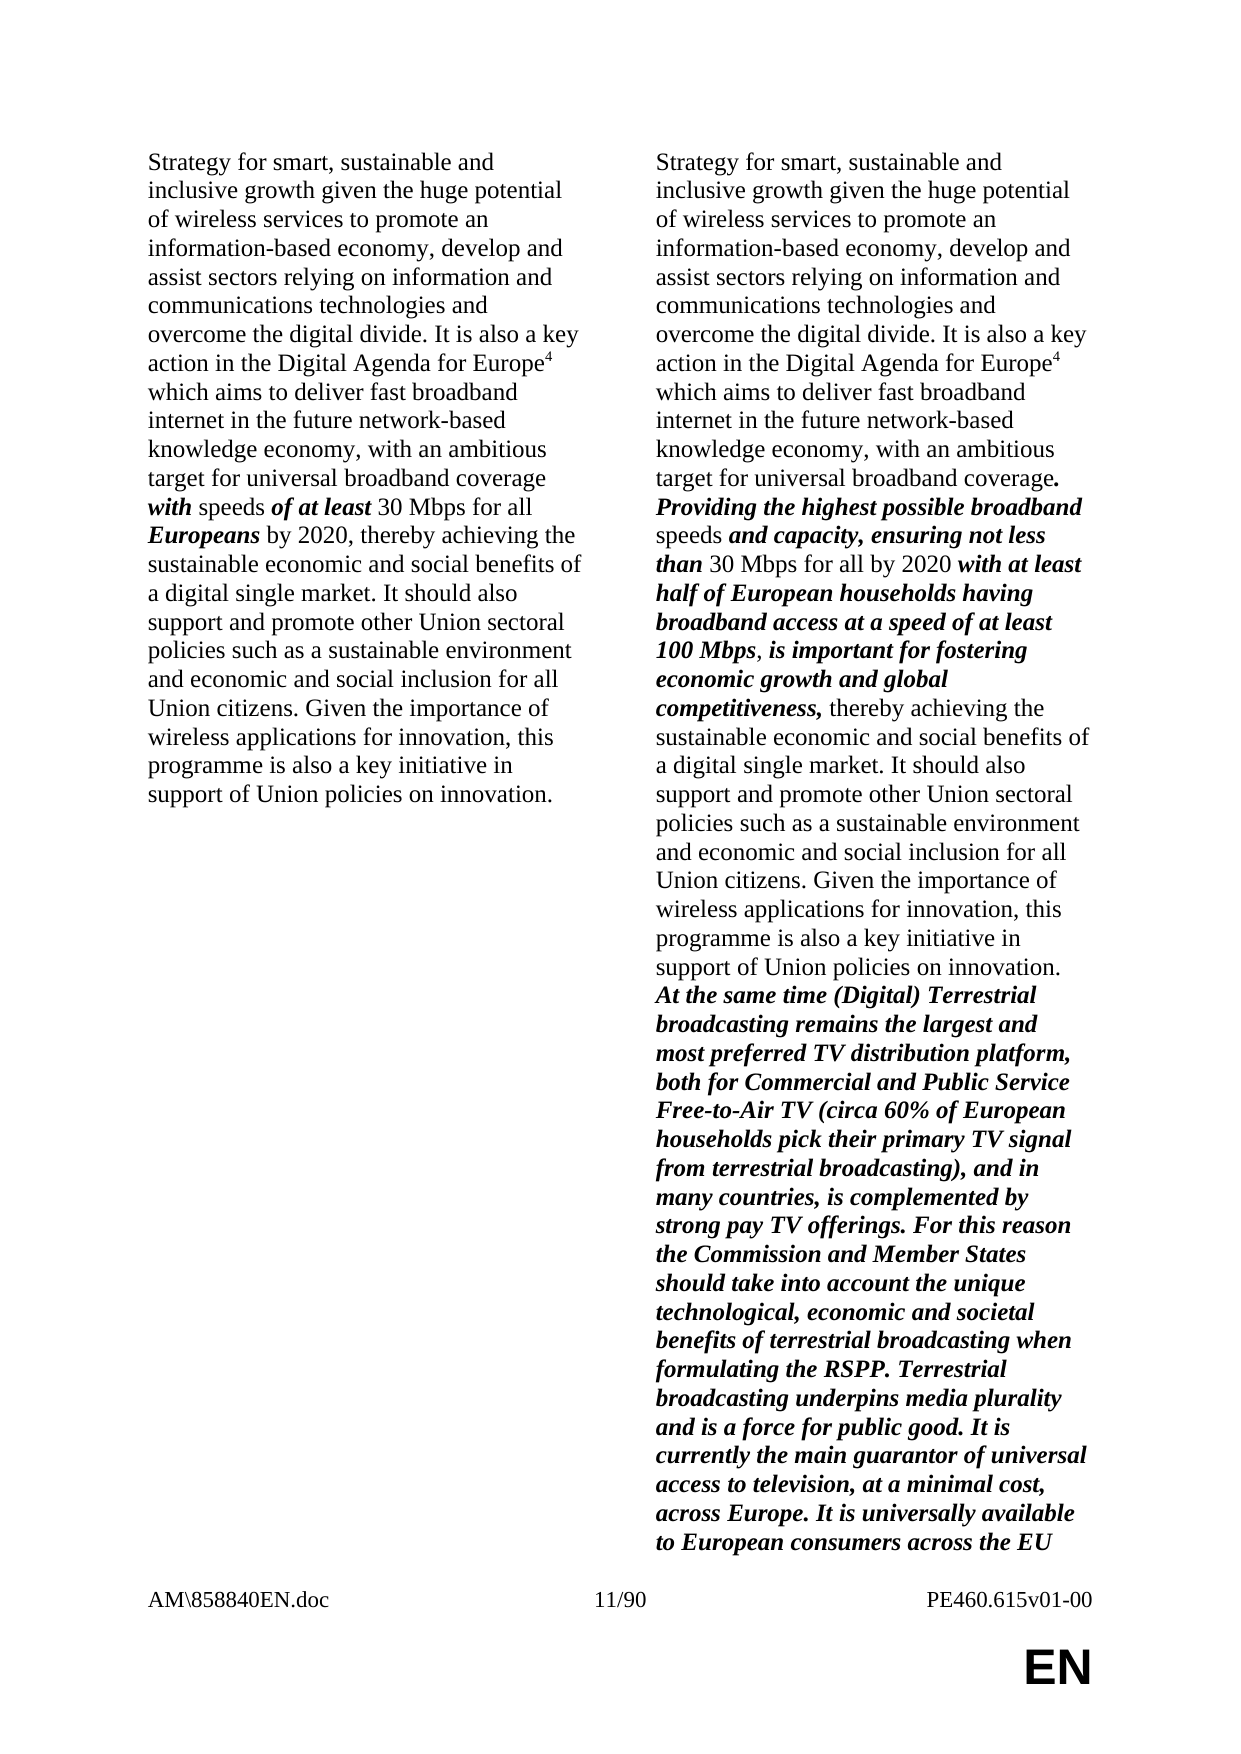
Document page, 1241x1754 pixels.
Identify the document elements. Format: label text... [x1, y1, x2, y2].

table_cell Strategy for smart, sustainable and inclusive growth given the huge potential of wireless services to promote an information-based economy, develop and assist sectors relying on information and communications technologies and overcome the digital divide. It is also a key action in the Digital Agenda for Europe4 which aims to deliver fast broadband internet in the future network-based knowledge economy, with an ambitious target for universal broadband coverage with speeds of at least 30 Mbps for all Europeans by 2020, thereby achieving the sustainable economic and social benefits of a digital single market. It should also support and promote other Union sectoral policies such as a sustainable environment and economic and social inclusion for all Union citizens. Given the importance of wireless applications for innovation, this programme is also a key initiative in support of Union policies on innovation. [112, 147, 620, 1556]
table_cell Strategy for smart, sustainable and inclusive growth given the huge potential of wireless services to promote an information-based economy, develop and assist sectors relying on information and communications technologies and overcome the digital divide. It is also a key action in the Digital Agenda for Europe4 which aims to deliver fast broadband internet in the future network-based knowledge economy, with an ambitious target for universal broadband coverage. Providing the highest possible broadband speeds and capacity, ensuring not less than 30 Mbps for all by 2020 with at least half of European households having broadband access at a speed of at least 100 Mbps, is important for fostering economic growth and global competitiveness, thereby achieving the sustainable economic and social benefits of a digital single market. It should also support and promote other Union sectoral policies such as a sustainable environment and economic and social inclusion for all Union citizens. Given the importance of wireless applications for innovation, this programme is also a key initiative in support of Union policies on innovation. At the same time (Digital) Terrestrial broadcasting remains the largest and most preferred TV distribution platform, both for Commercial and Public Service Free-to-Air TV (circa 60% of European households pick their primary TV signal from terrestrial broadcasting), and in many countries, is complemented by strong pay TV offerings. For this reason the Commission and Member States should take into account the unique technological, economic and societal benefits of terrestrial broadcasting when formulating the RSPP. Terrestrial broadcasting underpins media plurality and is a force for public good. It is currently the main guarantor of universal access to television, at a minimal cost, across Europe. It is universally available to European consumers across the EU [620, 147, 1128, 1556]
